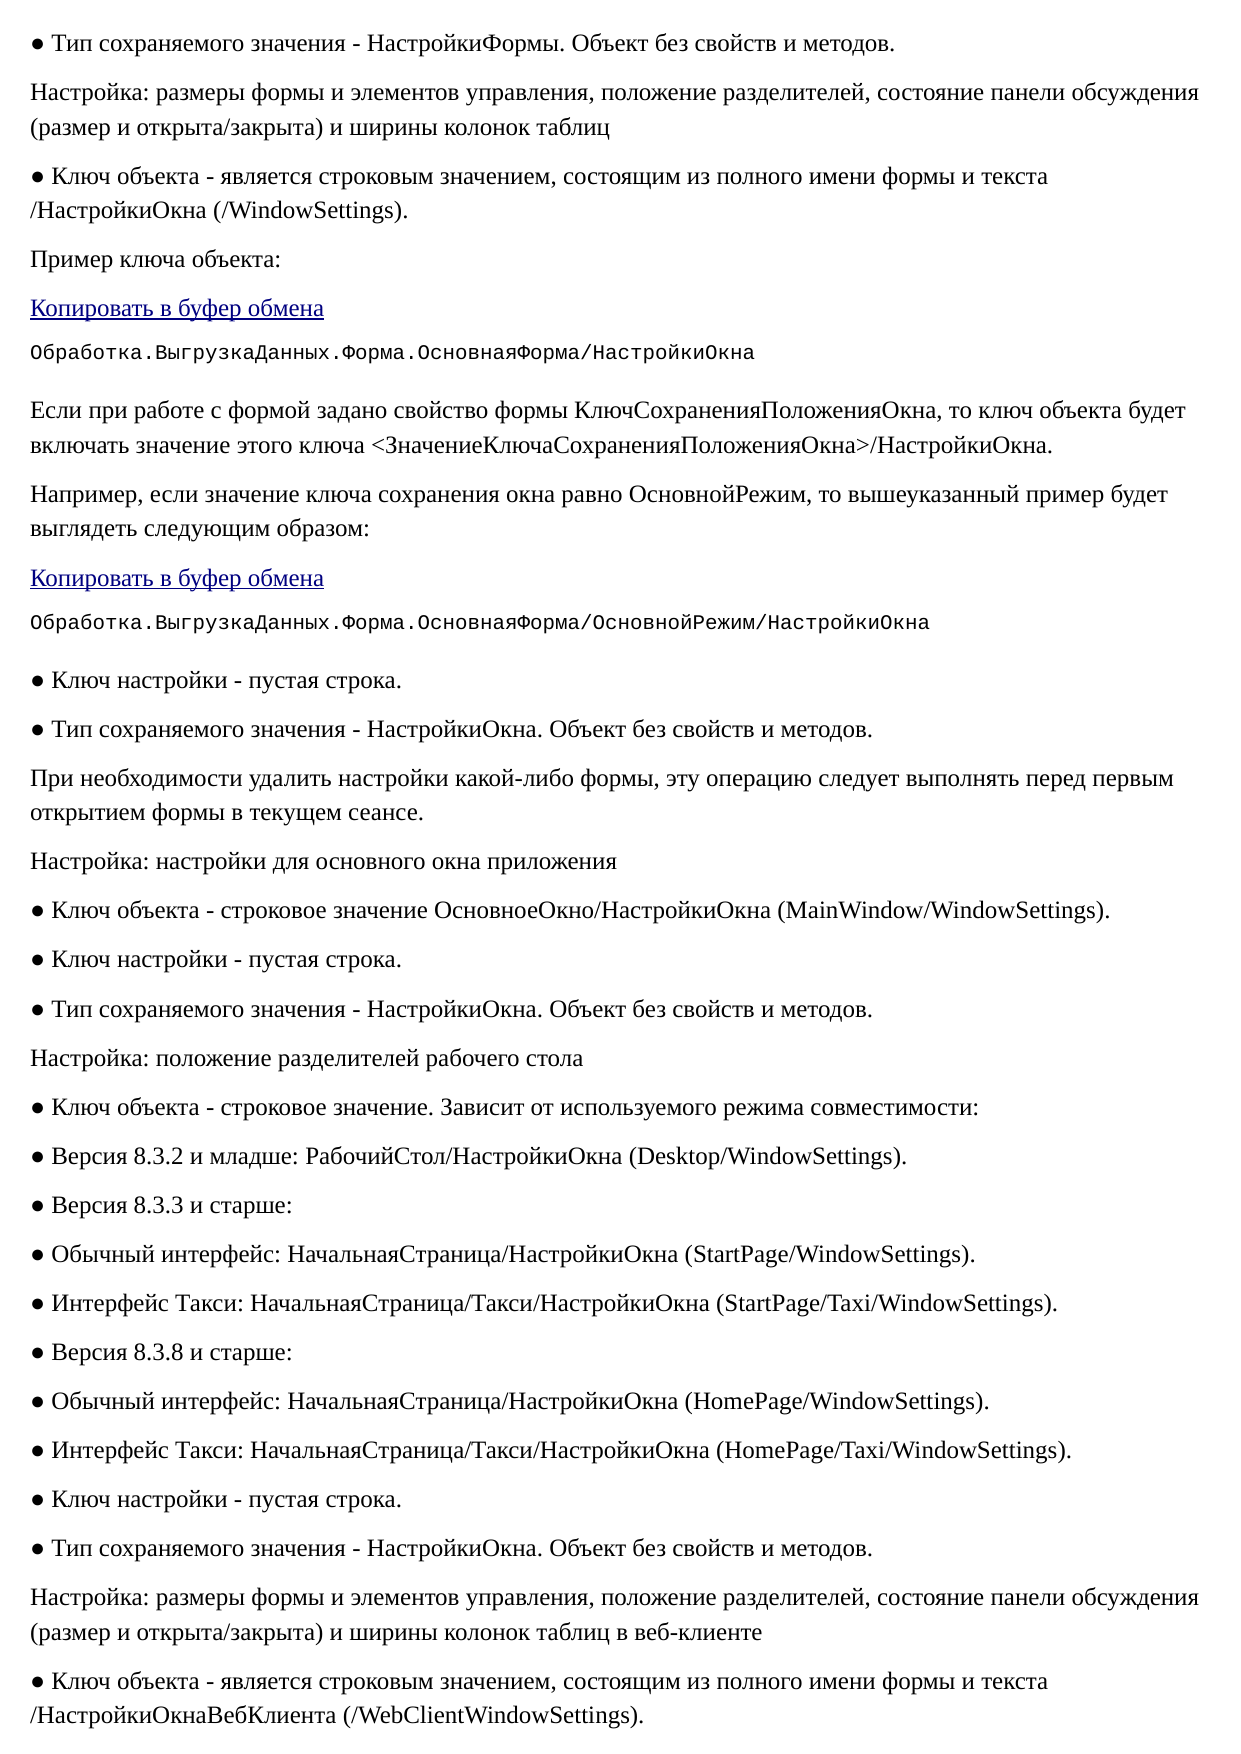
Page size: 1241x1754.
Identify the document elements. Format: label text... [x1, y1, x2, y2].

text ● Ключ объекта ‑ строковое значение ОсновноеОкно/НастройкиОкна (MainWindow/WindowSettings). [30, 896, 1211, 924]
text Копировать в буфер обмена [30, 293, 1211, 322]
text Настройка: размеры формы и элементов управления, положение разделителей, состояние панели обсуждения (размер и открыта/закрыта) и ширины колонок таблиц в веб-клиенте [30, 1582, 1211, 1646]
text При необходимости удалить настройки какой-либо формы, эту операцию следует выполнять перед первым открытием формы в текущем сеансе. [30, 763, 1211, 826]
text ● Тип сохраняемого значения ‑ НастройкиОкна. Объект без свойств и методов. [30, 994, 1211, 1022]
text Настройка: положение разделителей рабочего стола [30, 1043, 1211, 1071]
text ● Интерфейс Такси: НачальнаяСтраница/Такси/НастройкиОкна (HomePage/Taxi/WindowSettings). [30, 1435, 1211, 1464]
text ● Обычный интерфейс: НачальнаяСтраница/НастройкиОкна (StartPage/WindowSettings). [30, 1239, 1211, 1268]
text ● Версия 8.3.2 и младше: РабочийСтол/НастройкиОкна (Desktop/WindowSettings). [30, 1141, 1211, 1169]
text Если при работе с формой задано свойство формы КлючСохраненияПоложенияОкна, то ключ объекта будет включать значение этого ключа <ЗначениеКлючаСохраненияПоложенияОкна>/НастройкиОкна. [30, 396, 1211, 459]
text Обработка.ВыгрузкаДанных.Форма.ОсновнаяФорма/НастройкиОкна [30, 342, 1211, 366]
text ● Тип сохраняемого значения ‑ НастройкиФормы. Объект без свойств и методов. [30, 28, 1211, 57]
text ● Интерфейс Такси: НачальнаяСтраница/Такси/НастройкиОкна (StartPage/Taxi/WindowSettings). [30, 1288, 1211, 1317]
text ● Ключ настройки ‑ пустая строка. [30, 944, 1211, 973]
text Настройка: настройки для основного окна приложения [30, 846, 1211, 875]
text ● Ключ настройки ‑ пустая строка. [30, 665, 1211, 693]
text ● Обычный интерфейс: НачальнаяСтраница/НастройкиОкна (HomePage/WindowSettings). [30, 1386, 1211, 1415]
text ● Версия 8.3.8 и старше: [30, 1337, 1211, 1366]
text Пример ключа объекта: [30, 244, 1211, 273]
text ● Ключ объекта ‑ строковое значение. Зависит от используемого режима совместимости: [30, 1092, 1211, 1121]
text Обработка.ВыгрузкаДанных.Форма.ОсновнаяФорма/ОсновнойРежим/НастройкиОкна [30, 612, 1211, 635]
text Настройка: размеры формы и элементов управления, положение разделителей, состояние панели обсуждения (размер и открыта/закрыта) и ширины колонок таблиц [30, 77, 1211, 140]
text ● Ключ объекта ‑ является строковым значением, состоящим из полного имени формы и текста /НастройкиОкна (/WindowSettings). [30, 161, 1211, 224]
text Например, если значение ключа сохранения окна равно ОсновнойРежим, то вышеуказанный пример будет выглядеть следующим образом: [30, 479, 1211, 542]
text ● Версия 8.3.3 и старше: [30, 1190, 1211, 1219]
text ● Тип сохраняемого значения ‑ НастройкиОкна. Объект без свойств и методов. [30, 1533, 1211, 1562]
text ● Ключ объекта ‑ является строковым значением, состоящим из полного имени формы и текста /НастройкиОкнаВебКлиента (/WebClientWindowSettings). [30, 1666, 1211, 1729]
text ● Ключ настройки ‑ пустая строка. [30, 1484, 1211, 1513]
text ● Тип сохраняемого значения ‑ НастройкиОкна. Объект без свойств и методов. [30, 714, 1211, 743]
text Копировать в буфер обмена [30, 563, 1211, 591]
